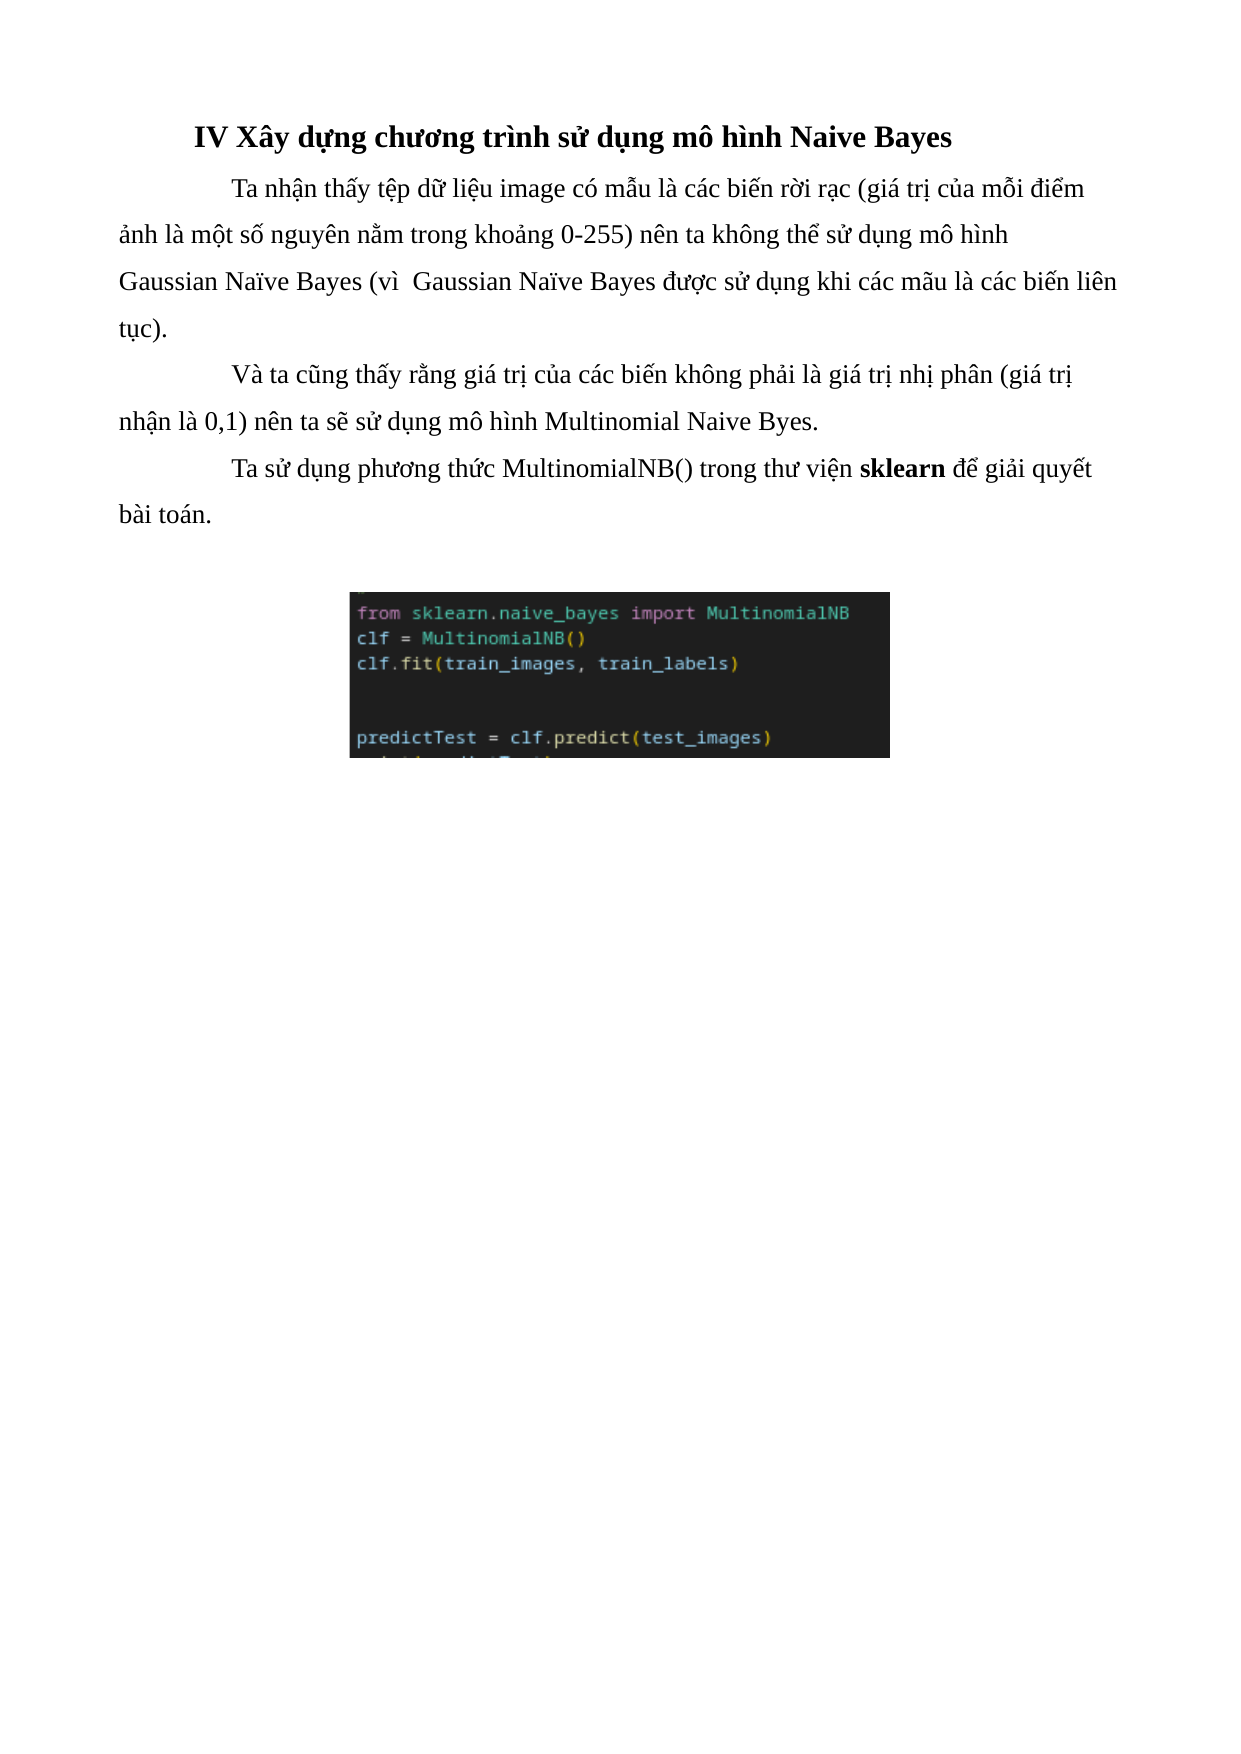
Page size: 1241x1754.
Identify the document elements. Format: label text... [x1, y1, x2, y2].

text Và ta cũng thấy rằng giá trị của các biến không phải là giá trị nhị phân (giá trị nhận là 0,1) nên ta sẽ sử dụng mô hình Multinomial Naive Byes. [119, 359, 1121, 436]
picture [349, 592, 890, 758]
text Ta nhận thấy tệp dữ liệu image có mẫu là các biến rời rạc (giá trị của mỗi điểm ảnh là một số nguyên nằm trong khoảng 0-255) nên ta không thể sử dụng mô hình Gaussian Naïve Bayes (vì Gaussian Naïve Bayes được sử dụng khi các mãu là các biến liên tục). [119, 172, 1121, 343]
text Ta sử dụng phương thức MultinomialNB() trong thư viện sklearn để giải quyết bài toán. [119, 452, 1121, 530]
text IV Xây dựng chương trình sử dụng mô hình Naive Bayes [119, 118, 1121, 154]
